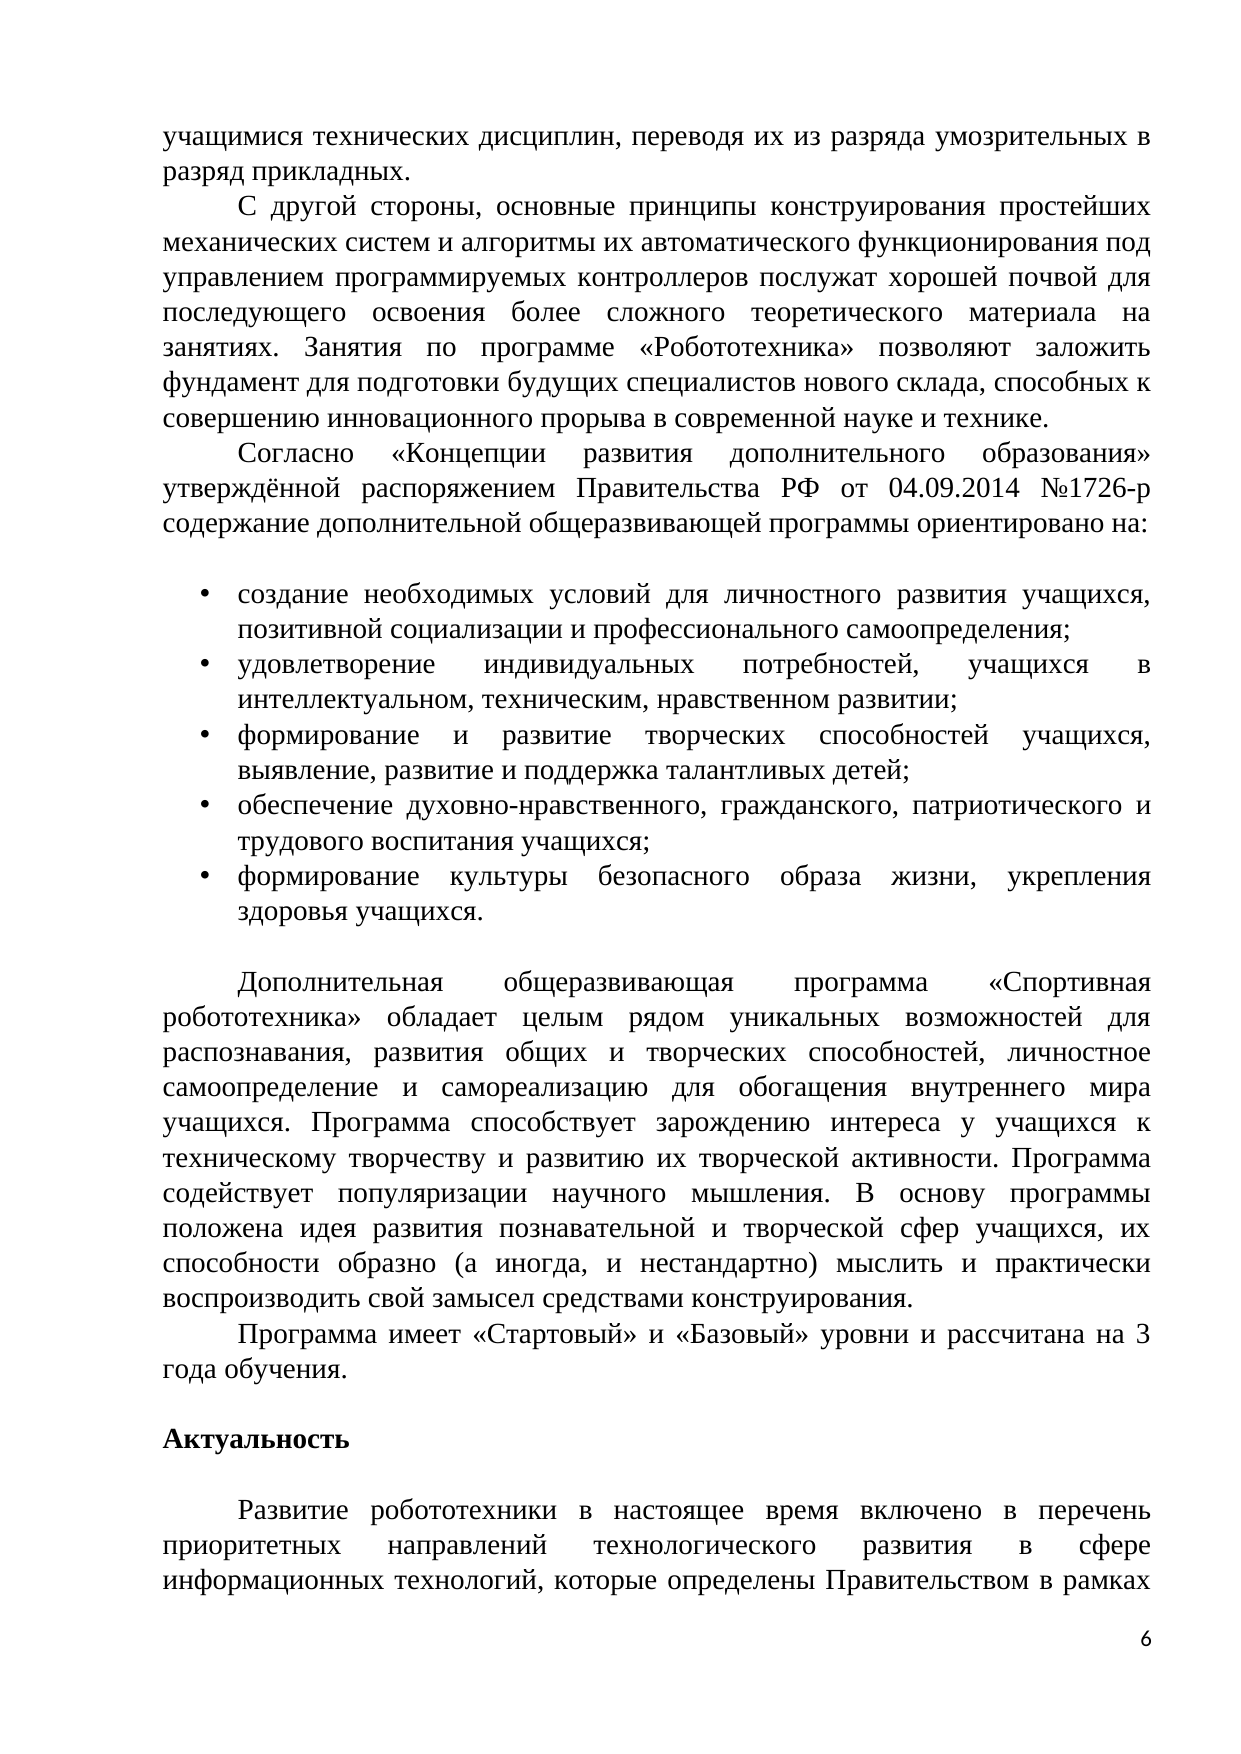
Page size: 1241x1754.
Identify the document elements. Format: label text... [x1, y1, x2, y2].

text Программа имеет «Стартовый» и «Базовый» уровни и рассчитана на 3 года обучения. [162, 1316, 1152, 1384]
list обеспечение духовно-нравственного, гражданского, патриотического и трудового воспитания учащихся; [200, 787, 1152, 856]
list создание необходимых условий для личностного развития учащихся, позитивной социализации и профессионального самоопределения; [200, 576, 1152, 645]
text Развитие робототехники в настоящее время включено в перечень приоритетных направлений технологического развития в сфере информационных технологий, которые определены Правительством в рамках [162, 1492, 1152, 1596]
list удовлетворение индивидуальных потребностей, учащихся в интеллектуальном, техническим, нравственном развитии; [200, 646, 1152, 715]
text Актуальность [162, 1421, 1152, 1455]
text Дополнительная общеразвивающая программа «Спортивная робототехника» обладает целым рядом уникальных возможностей для распознавания, развития общих и творческих способностей, личностное самоопределение и самореализацию для обогащения внутреннего мира учащихся. Программа способствует зарождению интереса у учащихся к техническому творчеству и развитию их творческой активности. Программа содействует популяризации научного мышления. В основу программы положена идея развития познавательной и творческой сфер учащихся, их способности образно (а иногда, и нестандартно) мыслить и практически воспроизводить свой замысел средствами конструирования. [162, 964, 1152, 1314]
list формирование и развитие творческих способностей учащихся, выявление, развитие и поддержка талантливых детей; [200, 717, 1152, 786]
list формирование культуры безопасного образа жизни, укрепления здоровья учащихся. [200, 858, 1152, 927]
text учащимися технических дисциплин, переводя их из разряда умозрительных в разряд прикладных. [162, 118, 1152, 187]
text Согласно «Концепции развития дополнительного образования» утверждённой распоряжением Правительства РФ от 04.09.2014 №1726-р содержание дополнительной общеразвивающей программы ориентировано на: [162, 435, 1152, 539]
text С другой стороны, основные принципы конструирования простейших механических систем и алгоритмы их автоматического функционирования под управлением программируемых контроллеров послужат хорошей почвой для последующего освоения более сложного теоретического материала на занятиях. Занятия по программе «Робототехника» позволяют заложить фундамент для подготовки будущих специалистов нового склада, способных к совершению инновационного прорыва в современной науке и технике. [162, 188, 1152, 433]
